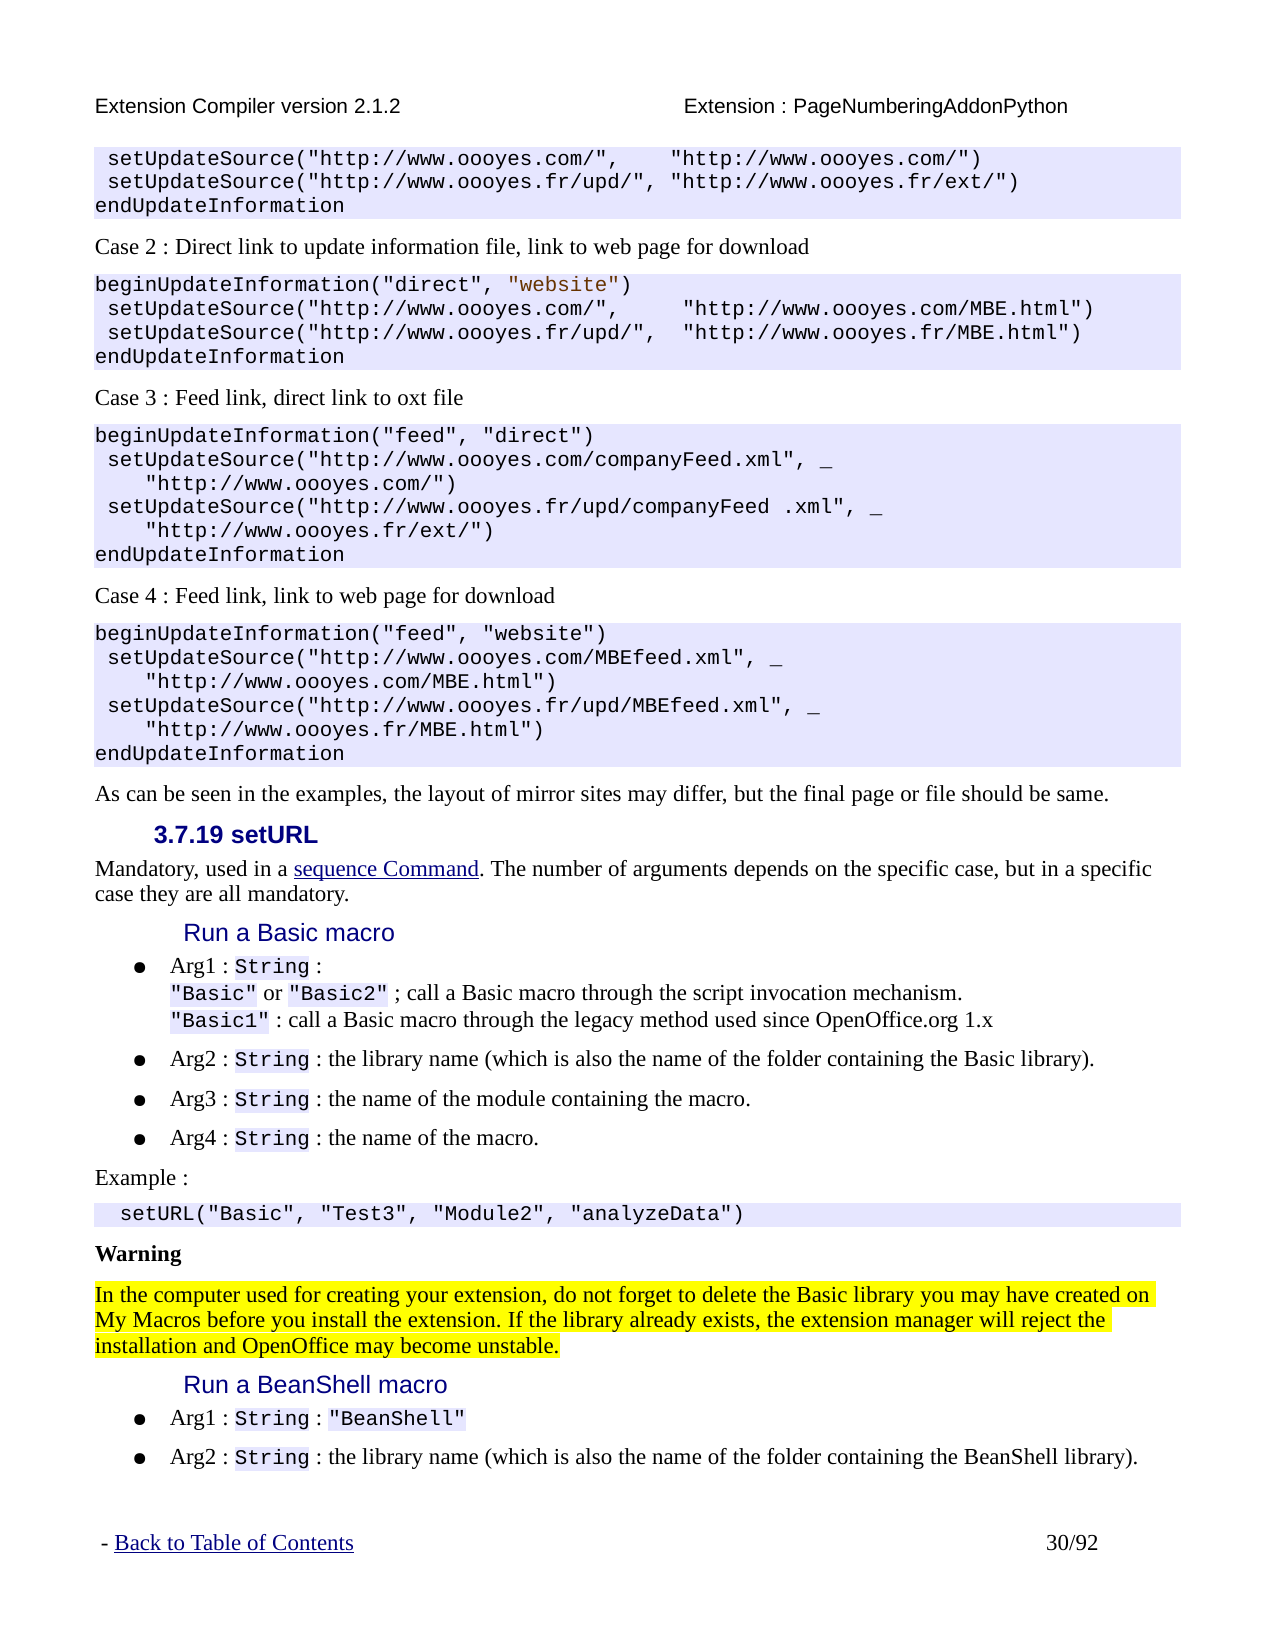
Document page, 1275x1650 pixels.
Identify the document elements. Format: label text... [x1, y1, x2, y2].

text Mandatory, used in a sequence Command. The number of arguments depends on the specific case, but in a specific case they are all mandatory. [94, 855, 1181, 906]
subtitle Run a BeanShell macro [183, 1371, 1181, 1398]
text "http://www.oooyes.fr/MBE.html") [94, 719, 1181, 743]
text setUpdateSource("http://www.oooyes.com/MBEfeed.xml", _ [94, 647, 1181, 671]
text setUpdateSource("http://www.oooyes.fr/upd/", "http://www.oooyes.fr/ext/") [94, 171, 1181, 195]
subtitle setURL [153, 821, 1181, 849]
text Case 2 : Direct link to update information file, link to web page for download [94, 234, 1181, 259]
text endUpdateInformation [94, 346, 1181, 370]
text setUpdateSource("http://www.oooyes.com/", "http://www.oooyes.com/") [94, 147, 1181, 171]
text Case 4 : Feed link, link to web page for download [94, 583, 1181, 608]
text setURL("Basic", "Test3", "Module2", "analyzeData") [94, 1203, 1181, 1227]
text beginUpdateInformation("feed", "website") [94, 623, 1181, 647]
list Arg2 : String : the library name (which is also the name of the folder containing the Basic library). [132, 1046, 1181, 1073]
list Arg1 : String : "BeanShell" [132, 1404, 1181, 1431]
text Warning [94, 1241, 1181, 1267]
text endUpdateInformation [94, 743, 1181, 767]
list Arg3 : String : the name of the module containing the macro. [132, 1086, 1181, 1113]
text "http://www.oooyes.com/") [94, 472, 1181, 496]
text Case 3 : Feed link, direct link to oxt file [94, 384, 1181, 410]
text beginUpdateInformation("direct", "website") [94, 274, 507, 298]
text setUpdateSource("http://www.oooyes.fr/upd/", "http://www.oooyes.fr/MBE.html") [94, 322, 1181, 346]
text setUpdateSource("http://www.oooyes.fr/upd/MBEfeed.xml", _ [94, 695, 1181, 719]
text setUpdateSource("http://www.oooyes.com/", "http://www.oooyes.com/MBE.html") [94, 298, 1181, 322]
text beginUpdateInformation("feed", "direct") [94, 424, 1181, 448]
text endUpdateInformation [94, 195, 1181, 219]
text "http://www.oooyes.fr/ext/") [94, 520, 1181, 544]
text As can be seen in the examples, the layout of mirror sites may differ, but the final page or file should be same. [94, 781, 1181, 807]
text setUpdateSource("http://www.oooyes.com/companyFeed.xml", _ [94, 448, 1181, 472]
text "http://www.oooyes.com/MBE.html") [94, 671, 1181, 695]
text endUpdateInformation [94, 544, 1181, 568]
list Arg2 : String : the library name (which is also the name of the folder containing the BeanShell library). [132, 1444, 1181, 1471]
subtitle Run a Basic macro [183, 919, 1181, 947]
text beginUpdateInformation("direct", "website") [619, 274, 1181, 298]
list Arg4 : String : the name of the macro. [132, 1125, 1181, 1152]
text setUpdateSource("http://www.oooyes.fr/upd/companyFeed .xml", _ [94, 496, 1181, 520]
text Example : [94, 1165, 1181, 1190]
list Arg1 : String : "Basic" or "Basic2" ; call a Basic macro through the script invocation mechanism. "Basic1" : call a Basic macro through the legacy method used since OpenOffice.org 1.x [132, 953, 1181, 1034]
text In the computer used for creating your extension, do not forget to delete the Basic library you may have created on My Macros before you install the extension. If the library already exists, the extension manager will reject the installation and OpenOffice may become unstable. [94, 1281, 1181, 1358]
